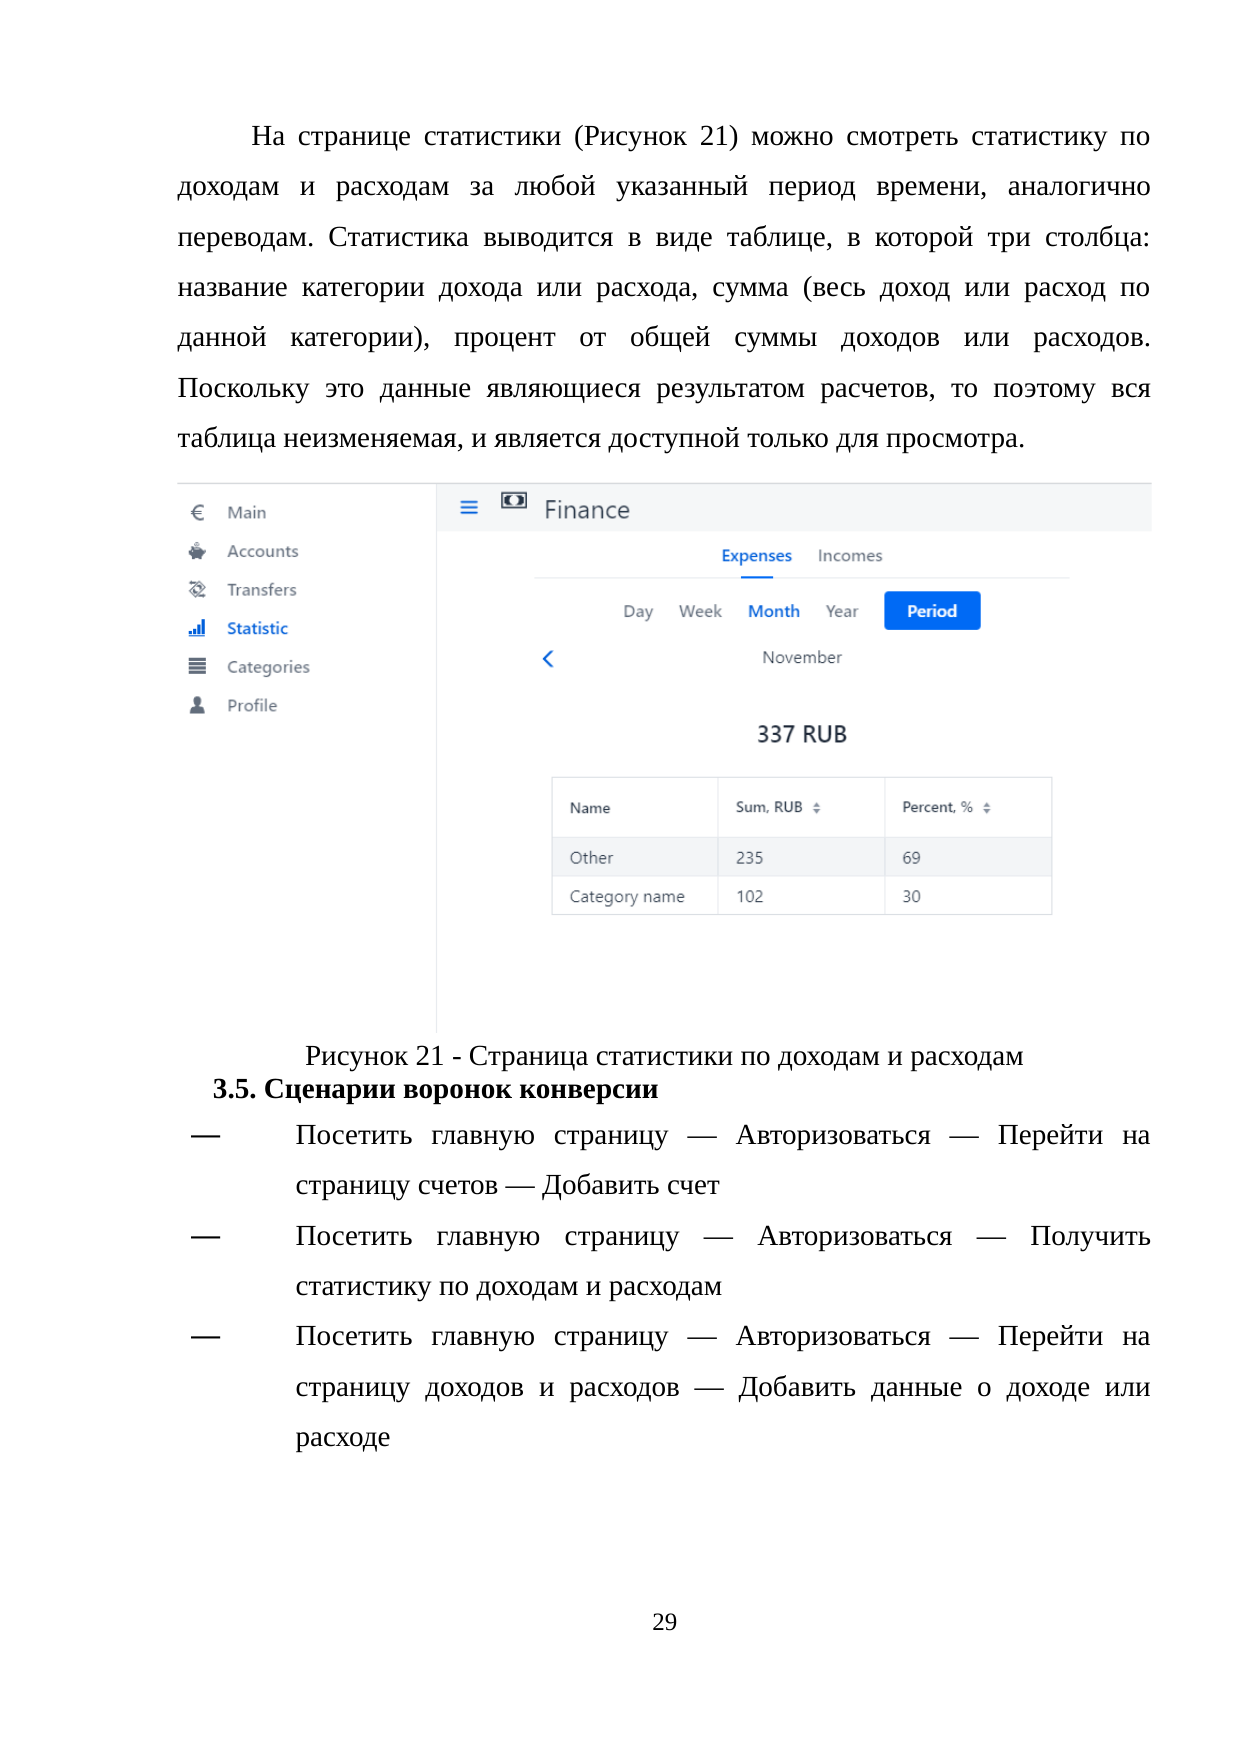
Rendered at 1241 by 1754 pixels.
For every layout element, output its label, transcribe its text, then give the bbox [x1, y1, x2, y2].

text Рисунок 21 - Страница статистики по доходам и расходам [177, 1033, 1152, 1071]
list Посетить главную страницу — Авторизоваться — Перейти на страницу счетов — Добавить счет [191, 1117, 1152, 1201]
list Посетить главную страницу — Авторизоваться — Перейти на страницу доходов и расходов — Добавить данные о доходе или расходе [191, 1318, 1152, 1453]
picture [177, 482, 1152, 1033]
subtitle Сценарии воронок конверсии [213, 1071, 1152, 1105]
text На странице статистики (Рисунок 21) можно смотреть статистику по доходам и расходам за любой указанный период времени, аналогично переводам. Статистика выводится в виде таблице, в которой три столбца: название категории дохода или расхода, сумма (весь доход или расход по данной категории), процент от общей суммы доходов или расходов. Поскольку это данные являющиеся результатом расчетов, то поэтому вся таблица неизменяемая, и является доступной только для просмотра. [177, 118, 1152, 453]
subtitle [177, 470, 1152, 482]
list Посетить главную страницу — Авторизоваться — Получить статистику по доходам и расходам [191, 1218, 1152, 1302]
